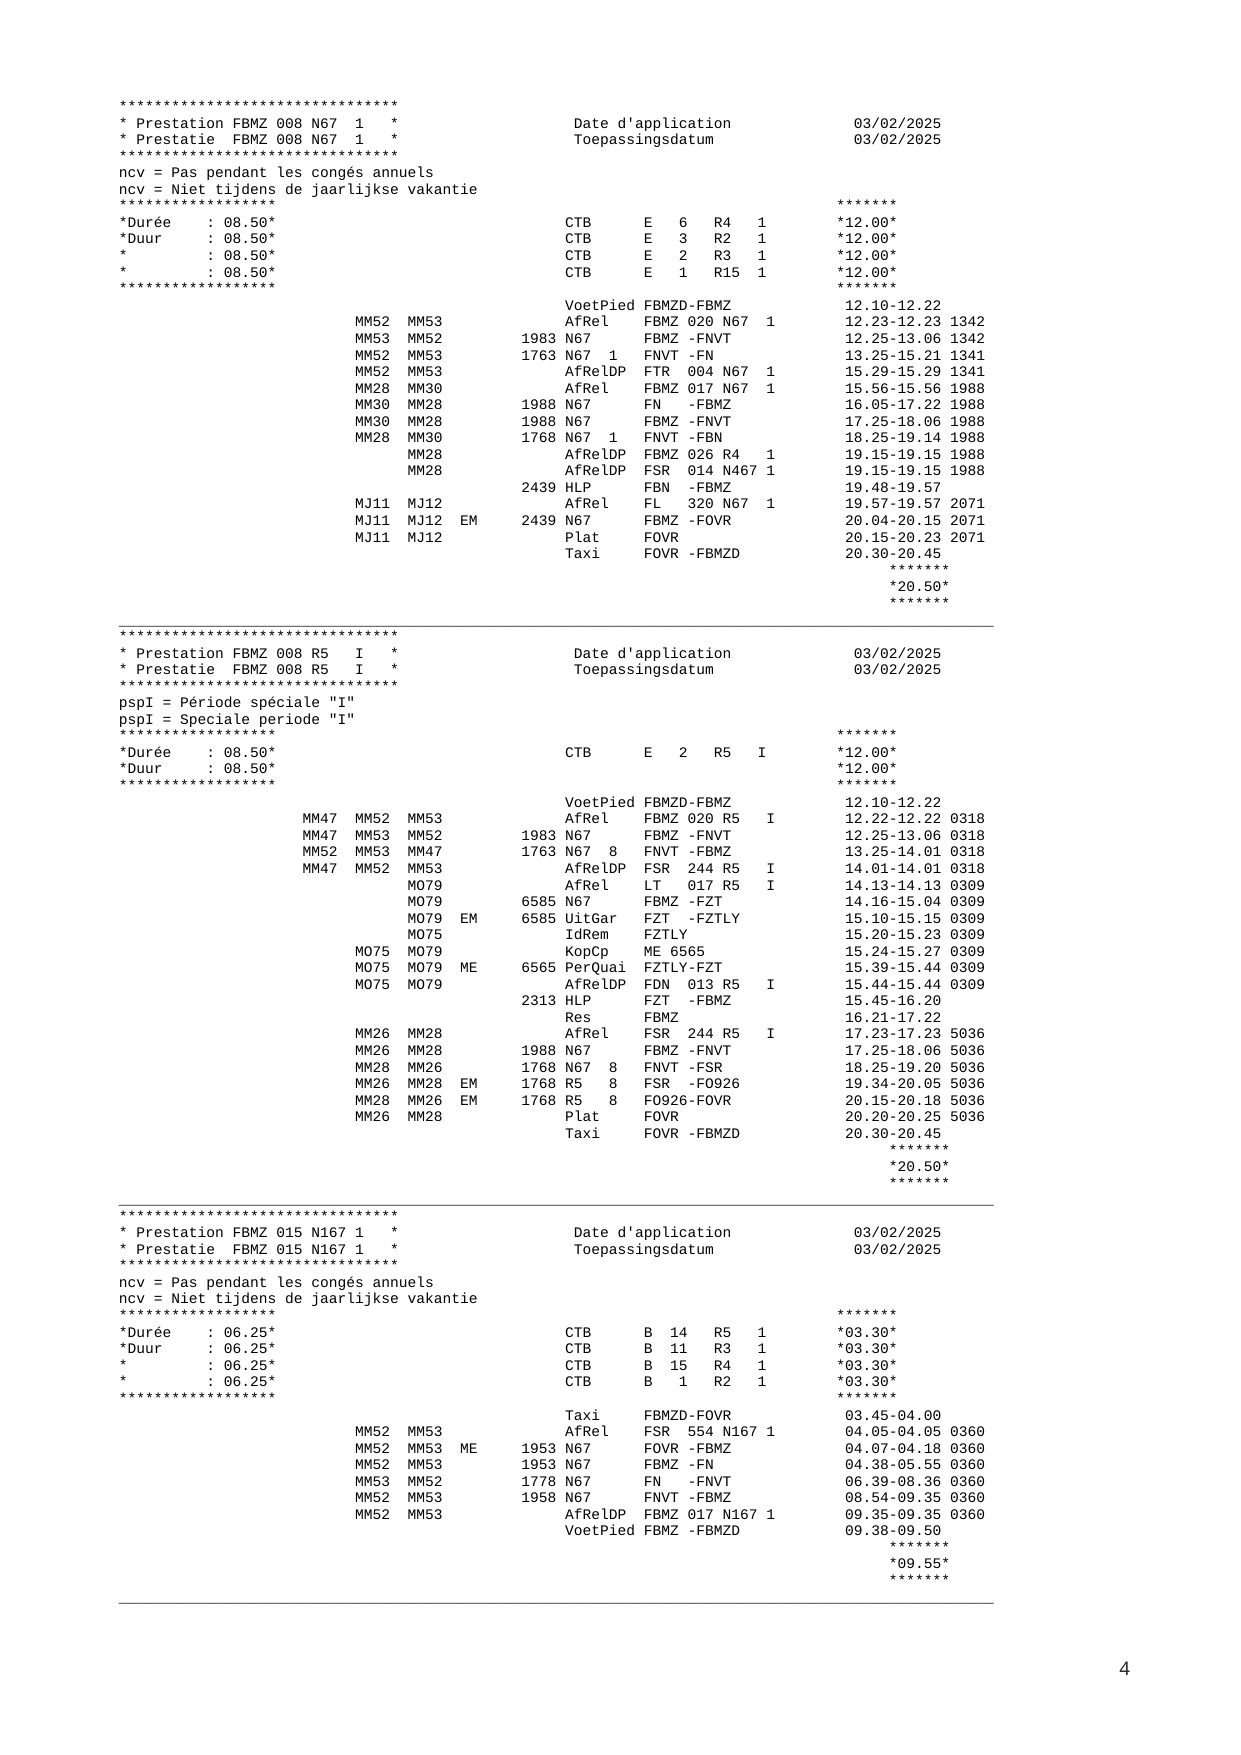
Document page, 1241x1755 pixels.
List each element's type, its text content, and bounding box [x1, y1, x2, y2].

text ******************************** * Prestation FBMZ 008 N67 1 * Date d'application 03/02/2025 * Prestatie FBMZ 008 N67 1 * Toepassingsdatum 03/02/2025 ******************************** ncv = Pas pendant les congés annuels ncv = Niet tijdens de jaarlijkse vakantie ****************** ******* *Durée : 08.50* CTB E 6 R4 1 *12.00* *Duur : 08.50* CTB E 3 R2 1 *12.00* * : 08.50* CTB E 2 R3 1 *12.00* * : 08.50* CTB E 1 R15 1 *12.00* ****************** ******* VoetPied FBMZD-FBMZ 12.10-12.22 MM52 MM53 AfRel FBMZ 020 N67 1 12.23-12.23 1342 MM53 MM52 1983 N67 FBMZ -FNVT 12.25-13.06 1342 MM52 MM53 1763 N67 1 FNVT -FN 13.25-15.21 1341 MM52 MM53 AfRelDP FTR 004 N67 1 15.29-15.29 1341 MM28 MM30 AfRel FBMZ 017 N67 1 15.56-15.56 1988 MM30 MM28 1988 N67 FN -FBMZ 16.05-17.22 1988 MM30 MM28 1988 N67 FBMZ -FNVT 17.25-18.06 1988 MM28 MM30 1768 N67 1 FNVT -FBN 18.25-19.14 1988 MM28 AfRelDP FBMZ 026 R4 1 19.15-19.15 1988 MM28 AfRelDP FSR 014 N467 1 19.15-19.15 1988 2439 HLP FBN -FBMZ 19.48-19.57 MJ11 MJ12 AfRel FL 320 N67 1 19.57-19.57 2071 MJ11 MJ12 EM 2439 N67 FBMZ -FOVR 20.04-20.15 2071 MJ11 MJ12 Plat FOVR 20.15-20.23 2071 Taxi FOVR -FBMZD 20.30-20.45 ******* *20.50* ******* ____________________________________________________________________________________________________ [119, 99, 1122, 629]
text ******************************** * Prestation FBMZ 015 N167 1 * Date d'application 03/02/2025 * Prestatie FBMZ 015 N167 1 * Toepassingsdatum 03/02/2025 ******************************** ncv = Pas pendant les congés annuels ncv = Niet tijdens de jaarlijkse vakantie ****************** ******* *Durée : 06.25* CTB B 14 R5 1 *03.30* *Duur : 06.25* CTB B 11 R3 1 *03.30* * : 06.25* CTB B 15 R4 1 *03.30* * : 06.25* CTB B 1 R2 1 *03.30* ****************** ******* Taxi FBMZD-FOVR 03.45-04.00 MM52 MM53 AfRel FSR 554 N167 1 04.05-04.05 0360 MM52 MM53 ME 1953 N67 FOVR -FBMZ 04.07-04.18 0360 MM52 MM53 1953 N67 FBMZ -FN 04.38-05.55 0360 MM53 MM52 1778 N67 FN -FNVT 06.39-08.36 0360 MM52 MM53 1958 N67 FNVT -FBMZ 08.54-09.35 0360 MM52 MM53 AfRelDP FBMZ 017 N167 1 09.35-09.35 0360 VoetPied FBMZ -FBMZD 09.38-09.50 ******* *09.55* ******* ____________________________________________________________________________________________________ [119, 1209, 1122, 1606]
text ******************************** * Prestation FBMZ 008 R5 I * Date d'application 03/02/2025 * Prestatie FBMZ 008 R5 I * Toepassingsdatum 03/02/2025 ******************************** pspI = Période spéciale "I" pspI = Speciale periode "I" ****************** ******* *Durée : 08.50* CTB E 2 R5 I *12.00* *Duur : 08.50* *12.00* ****************** ******* VoetPied FBMZD-FBMZ 12.10-12.22 MM47 MM52 MM53 AfRel FBMZ 020 R5 I 12.22-12.22 0318 MM47 MM53 MM52 1983 N67 FBMZ -FNVT 12.25-13.06 0318 MM52 MM53 MM47 1763 N67 8 FNVT -FBMZ 13.25-14.01 0318 MM47 MM52 MM53 AfRelDP FSR 244 R5 I 14.01-14.01 0318 MO79 AfRel LT 017 R5 I 14.13-14.13 0309 MO79 6585 N67 FBMZ -FZT 14.16-15.04 0309 MO79 EM 6585 UitGar FZT -FZTLY 15.10-15.15 0309 MO75 IdRem FZTLY 15.20-15.23 0309 MO75 MO79 KopCp ME 6565 15.24-15.27 0309 MO75 MO79 ME 6565 PerQuai FZTLY-FZT 15.39-15.44 0309 MO75 MO79 AfRelDP FDN 013 R5 I 15.44-15.44 0309 2313 HLP FZT -FBMZ 15.45-16.20 Res FBMZ 16.21-17.22 MM26 MM28 AfRel FSR 244 R5 I 17.23-17.23 5036 MM26 MM28 1988 N67 FBMZ -FNVT 17.25-18.06 5036 MM28 MM26 1768 N67 8 FNVT -FSR 18.25-19.20 5036 MM26 MM28 EM 1768 R5 8 FSR -FO926 19.34-20.05 5036 MM28 MM26 EM 1768 R5 8 FO926-FOVR 20.15-20.18 5036 MM26 MM28 Plat FOVR 20.20-20.25 5036 Taxi FOVR -FBMZD 20.30-20.45 ******* *20.50* ******* ____________________________________________________________________________________________________ [119, 629, 1122, 1209]
